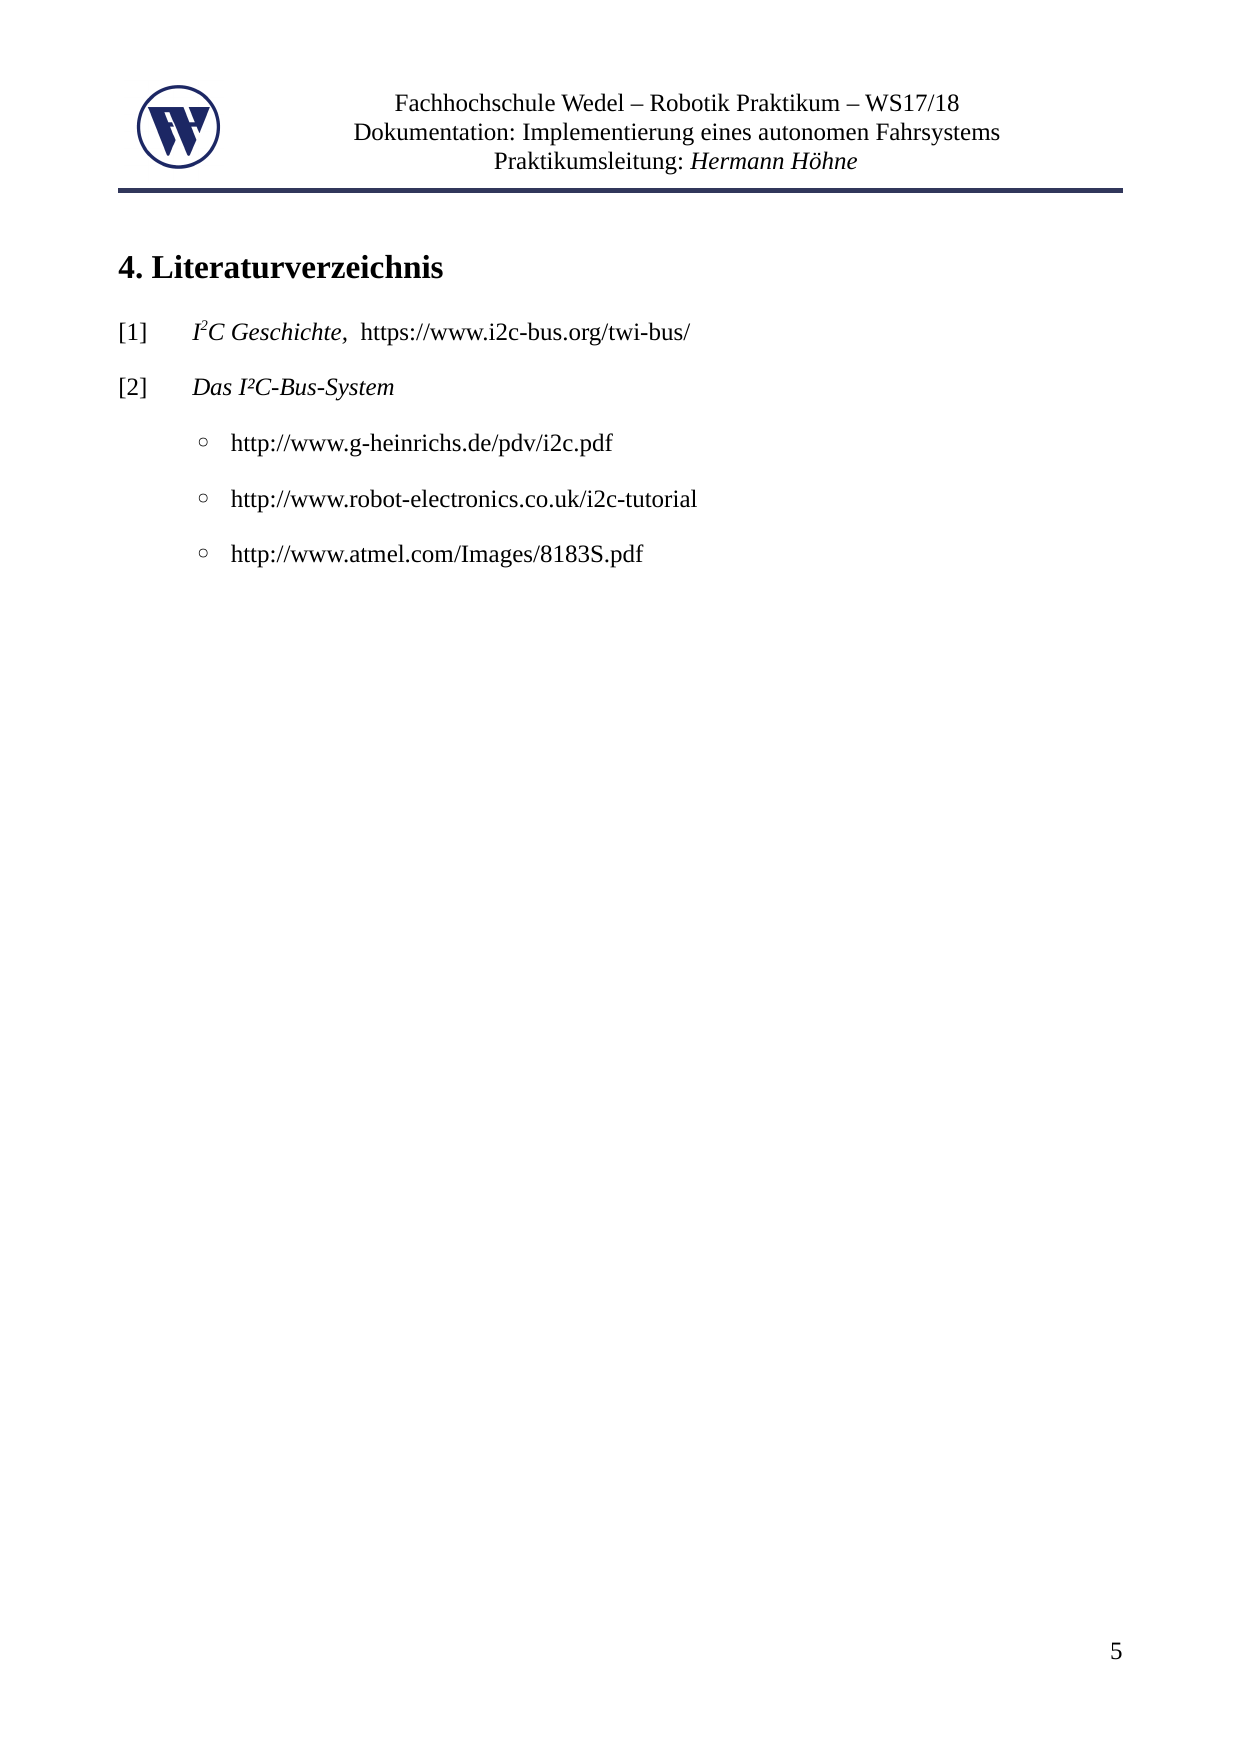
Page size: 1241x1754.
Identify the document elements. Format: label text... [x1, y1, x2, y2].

list http://www.atmel.com/Images/8183S.pdf [193, 539, 1122, 568]
text [1] I2C Geschichte, https://www.i2c-bus.org/twi-bus/ [118, 317, 1122, 346]
subtitle 4. Literaturverzeichnis [118, 247, 1122, 285]
list http://www.robot-electronics.co.uk/i2c-tutorial [193, 484, 1122, 512]
picture [123, 80, 224, 183]
text [2] Das I²C-Bus-System [118, 372, 1122, 401]
list http://www.g-heinrichs.de/pdv/i2c.pdf [193, 428, 1122, 457]
